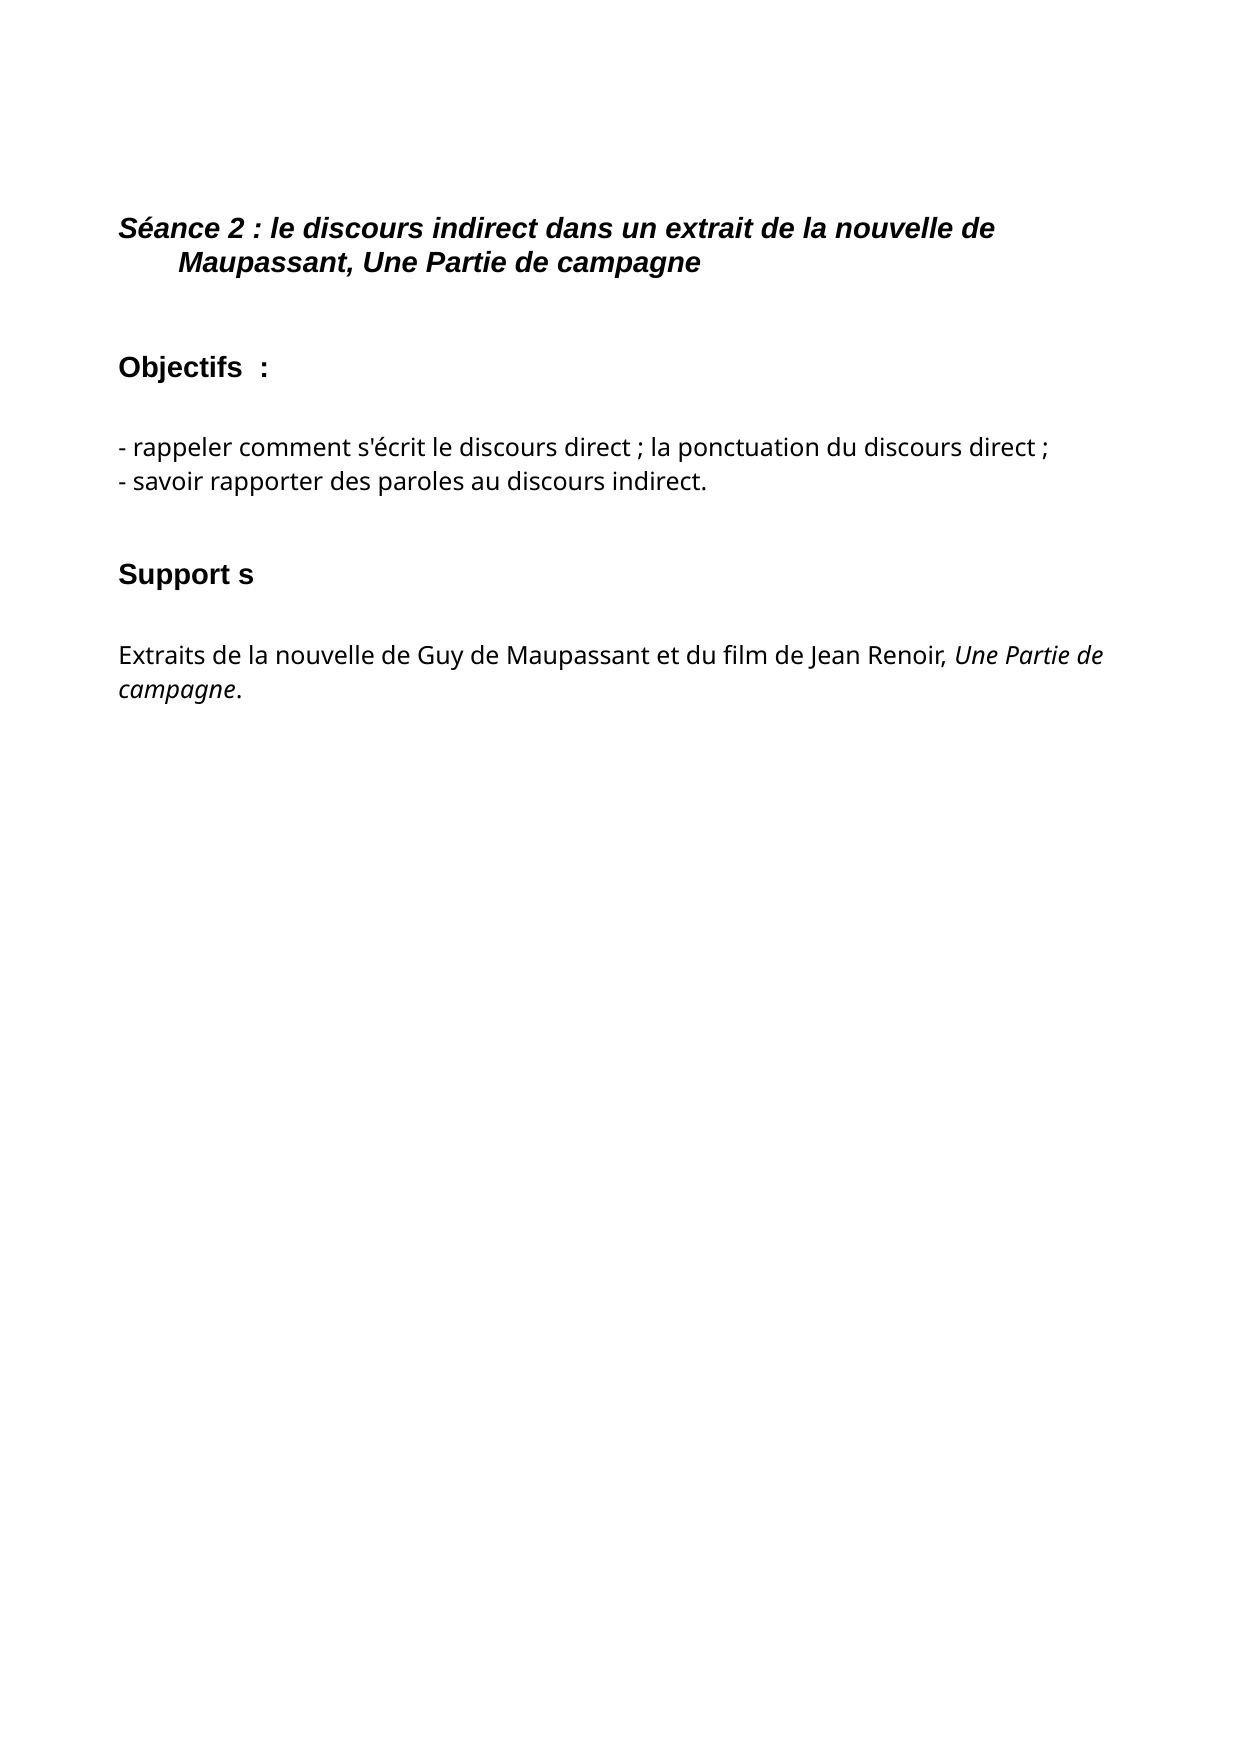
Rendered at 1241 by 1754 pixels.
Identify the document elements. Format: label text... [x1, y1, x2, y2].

text Extraits de la nouvelle de Guy de Maupassant et du film de Jean Renoir, Une Partie de campagne. [118, 637, 1122, 705]
text - savoir rapporter des paroles au discours indirect. [118, 464, 1122, 498]
subtitle Support s [118, 557, 1122, 591]
text - rappeler comment s'écrit le discours direct ; la ponctuation du discours direct ; [118, 430, 1122, 464]
subtitle Séance 2 : le discours indirect dans un extrait de la nouvelle de Maupassant, Une Partie de campagne [118, 211, 1122, 278]
subtitle Objectifs : [118, 350, 1122, 383]
